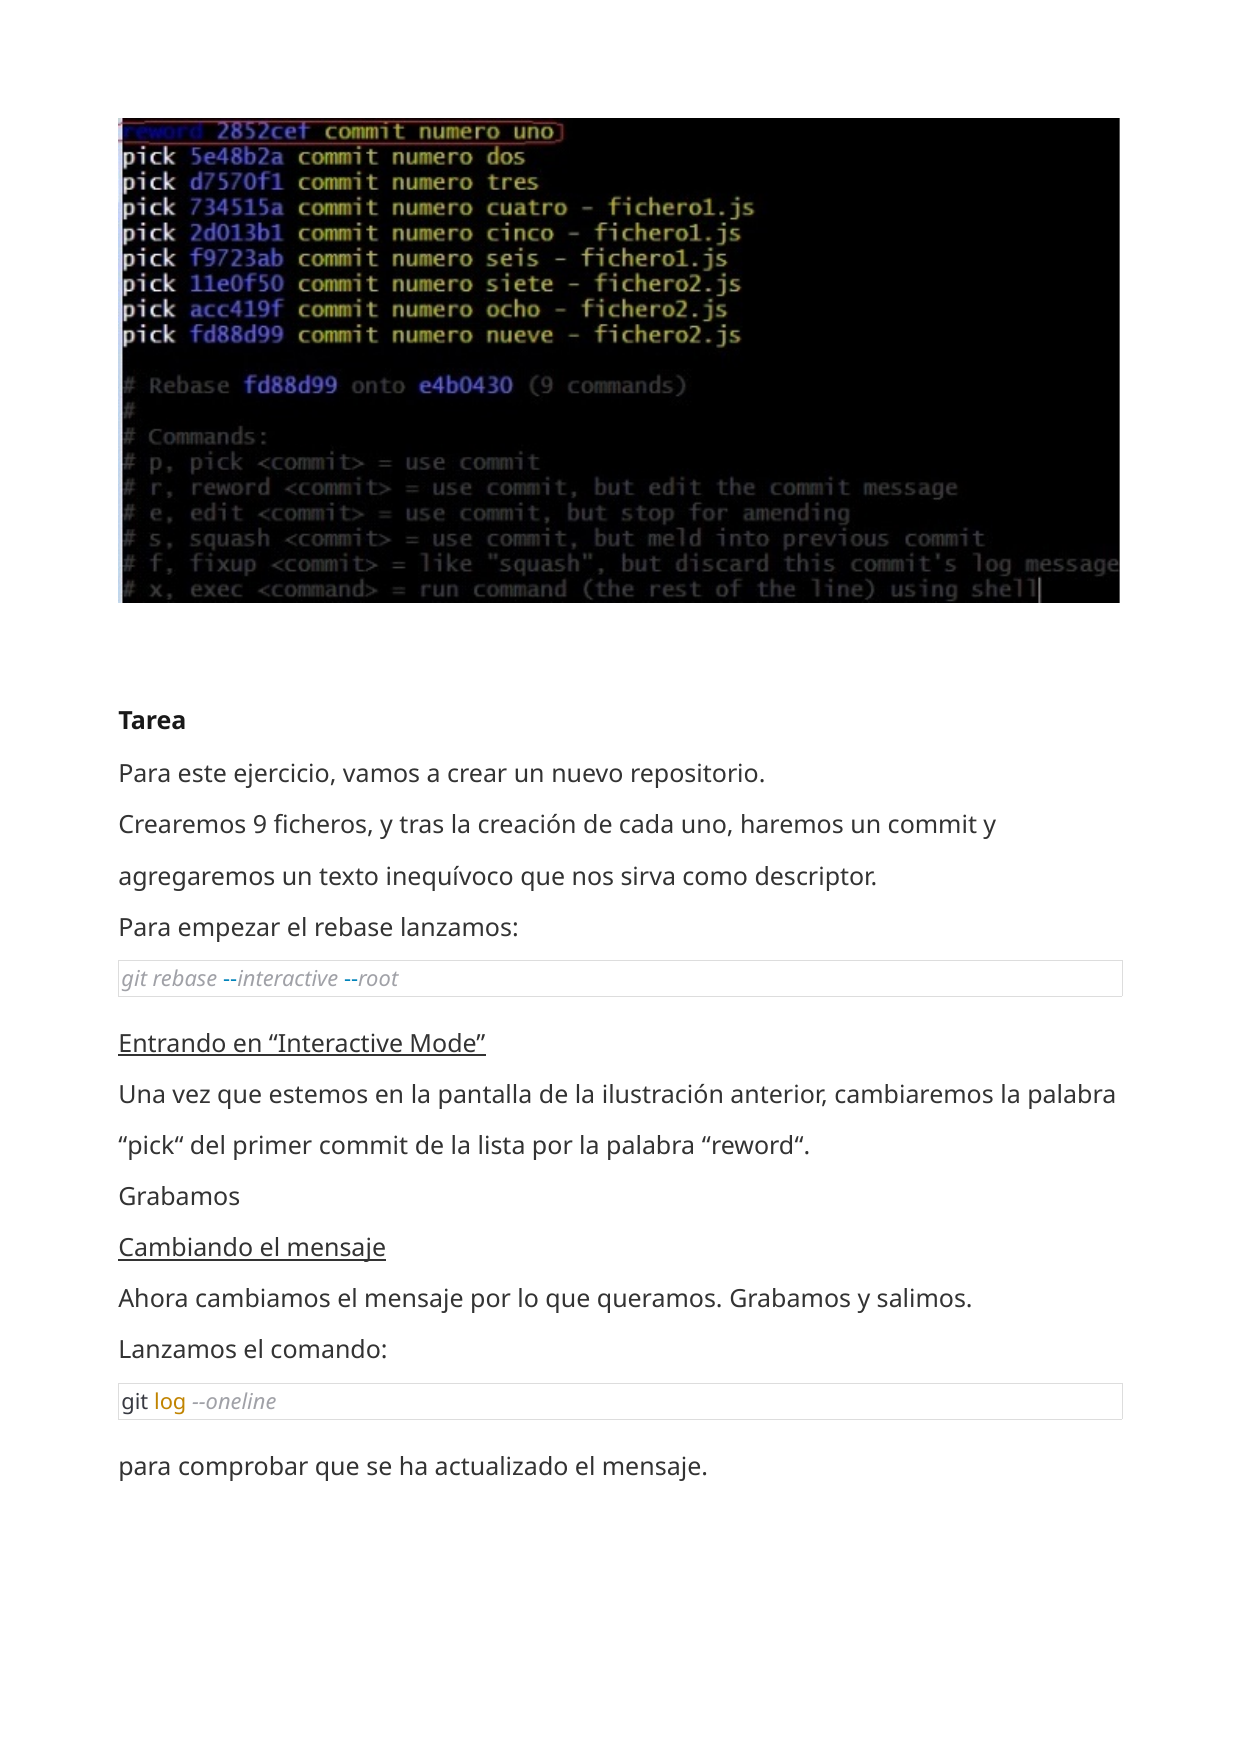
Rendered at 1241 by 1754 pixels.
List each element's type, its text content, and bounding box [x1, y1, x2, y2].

text Una vez que estemos en la pantalla de la ilustración anterior, cambiaremos la palabra “pick“ del primer commit de la lista por la palabra “reword“. [118, 1077, 1122, 1162]
text Crearemos 9 ficheros, y tras la creación de cada uno, haremos un commit y agregaremos un texto inequívoco que nos sirva como descriptor. [118, 807, 1122, 892]
text para comprobar que se ha actualizado el mensaje. [118, 1448, 1122, 1482]
subtitle Tarea [118, 662, 1122, 737]
text Ahora cambiamos el mensaje por lo que queramos. Grabamos y salimos. [118, 1281, 1122, 1315]
text Lanzamos el comando: [118, 1332, 1122, 1366]
picture [118, 118, 1120, 603]
text Entrando en “Interactive Mode” [118, 1026, 1122, 1060]
text git rebase --interactive --root [119, 961, 1122, 996]
text Cambiando el mensaje [118, 1230, 1122, 1264]
text Para este ejercicio, vamos a crear un nuevo repositorio. [118, 756, 1122, 790]
text Grabamos [118, 1179, 1122, 1213]
text git log --oneline [119, 1384, 1122, 1419]
text Para empezar el rebase lanzamos: [118, 909, 1122, 943]
